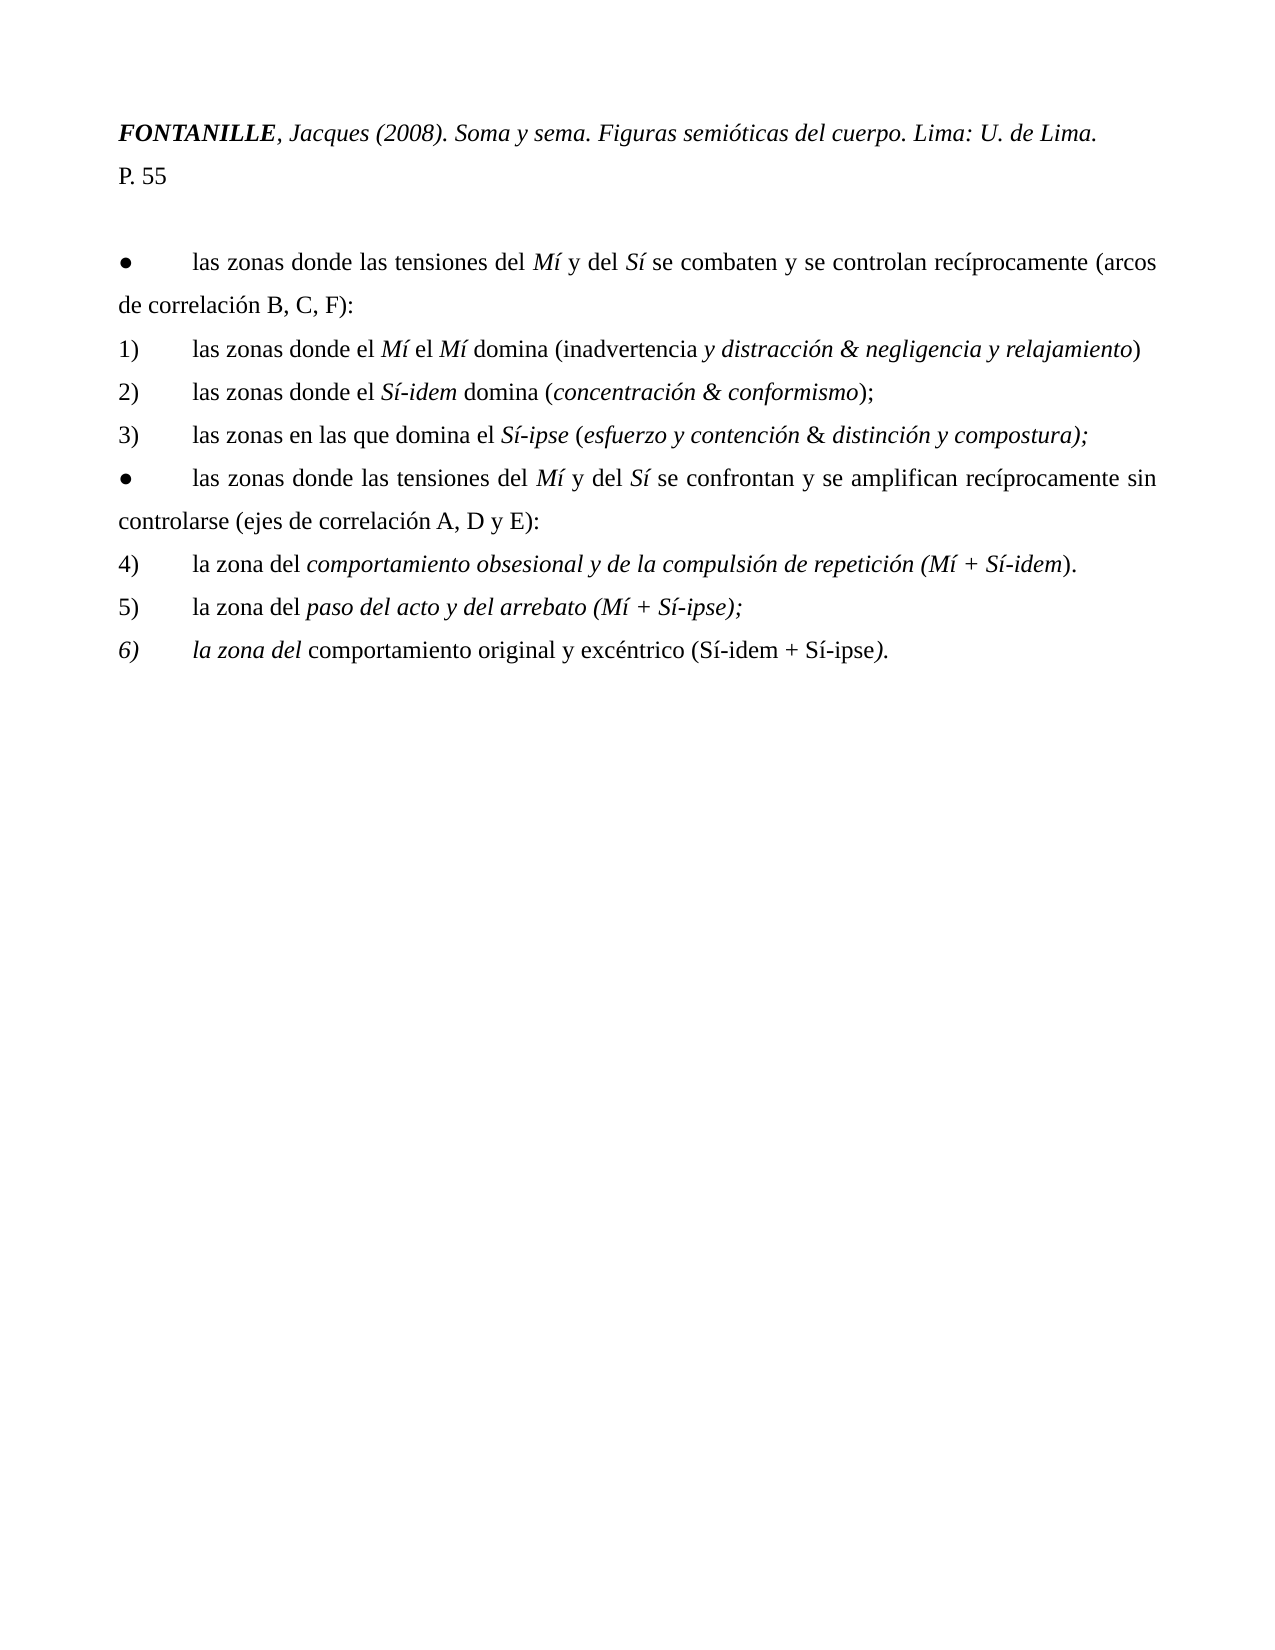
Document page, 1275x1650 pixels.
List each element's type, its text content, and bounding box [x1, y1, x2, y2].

text ● las zonas donde las tensiones del Mí y del Sí se combaten y se controlan recíprocamente (arcos de correlación B, C, F): [118, 247, 1157, 319]
text P. 55 [118, 161, 1157, 190]
text 2) las zonas donde el Sí-idem domina (concentración & conformismo); [118, 377, 1157, 406]
text 5) la zona del paso del acto y del arrebato (Mí + Sí-ipse); [118, 592, 1157, 621]
text 6) la zona del comportamiento original y excéntrico (Sí-idem + Sí-ipse). [118, 636, 1157, 664]
text ● las zonas donde las tensiones del Mí y del Sí se confrontan y se amplifican recíprocamente sin controlarse (ejes de correlación A, D y E): [118, 463, 1157, 535]
text 3) las zonas en las que domina el Sí-ipse (esfuerzo y contención & distinción y compostura); [118, 420, 1157, 449]
text FONTANILLE, Jacques (2008). Soma y sema. Figuras semióticas del cuerpo. Lima: U. de Lima. [118, 118, 1157, 147]
text 4) la zona del comportamiento obsesional y de la compulsión de repetición (Mí + Sí-idem). [118, 549, 1157, 578]
text 1) las zonas donde el Mí el Mí domina (inadvertencia y distracción & negligencia y relajamiento) [118, 334, 1157, 362]
